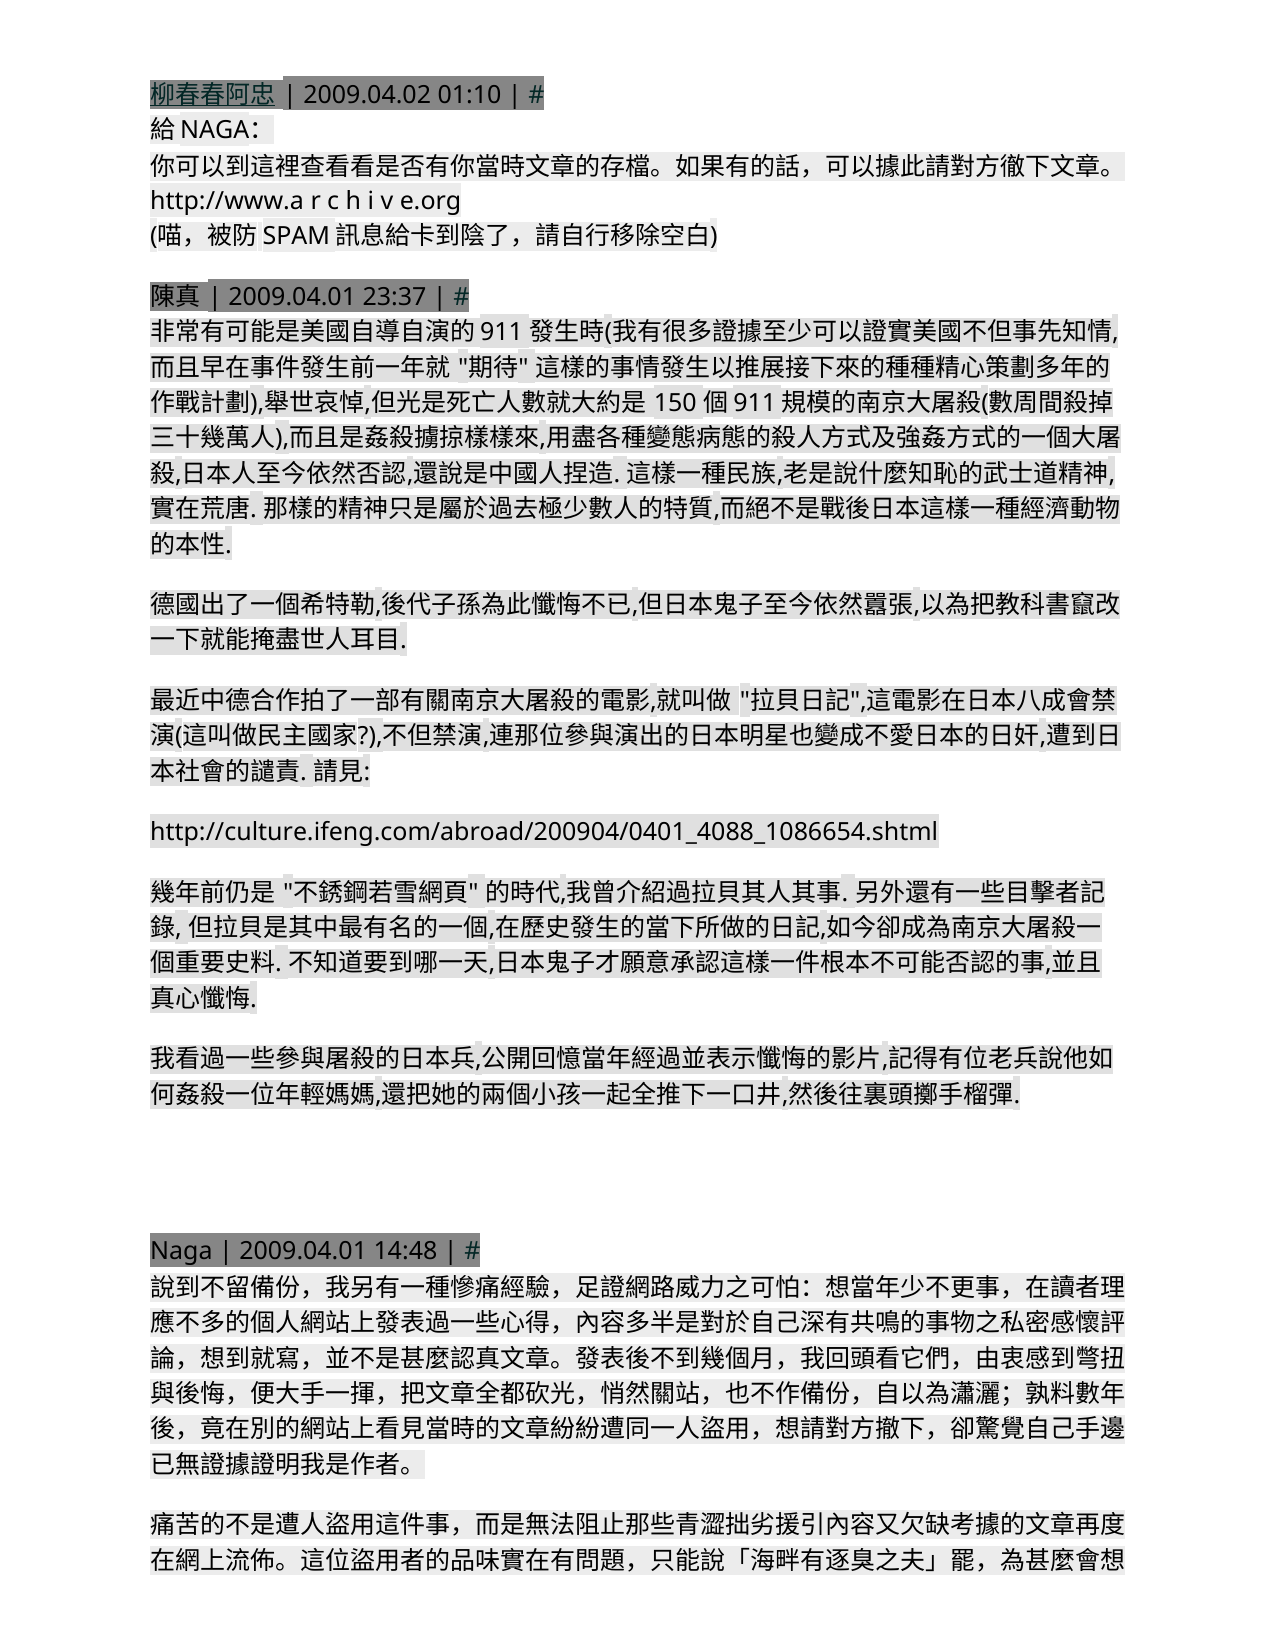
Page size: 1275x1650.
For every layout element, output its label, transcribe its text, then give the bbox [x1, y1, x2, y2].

text 幾年前仍是 "不銹鋼若雪網頁" 的時代,我曾介紹過拉貝其人其事. 另外還有一些目擊者記錄, 但拉貝是其中最有名的一個,在歷史發生的當下所做的日記,如今卻成為南京大屠殺一個重要史料. 不知道要到哪一天,日本鬼子才願意承認這樣一件根本不可能否認的事,並且真心懺悔. [150, 873, 1125, 1014]
text 最近中德合作拍了一部有關南京大屠殺的電影,就叫做 "拉貝日記",這電影在日本八成會禁演(這叫做民主國家?),不但禁演,連那位參與演出的日本明星也變成不愛日本的日奸,遭到日本社會的譴責. 請見: [150, 681, 1125, 787]
text Naga | 2009.04.01 14:48 | # [150, 1231, 1125, 1267]
text 說到不留備份，我另有一種慘痛經驗，足證網路威力之可怕：想當年少不更事，在讀者理應不多的個人網站上發表過一些心得，內容多半是對於自己深有共鳴的事物之私密感懷評論，想到就寫，並不是甚麼認真文章。發表後不到幾個月，我回頭看它們，由衷感到彆扭與後悔，便大手一揮，把文章全都砍光，悄然關站，也不作備份，自以為瀟灑；孰料數年後，竟在別的網站上看見當時的文章紛紛遭同一人盜用，想請對方撤下，卻驚覺自己手邊已無證據證明我是作者。 [150, 1267, 1125, 1479]
text 德國出了一個希特勒,後代子孫為此懺悔不已,但日本鬼子至今依然囂張,以為把教科書竄改一下就能掩盡世人耳目. [150, 585, 1125, 656]
text 非常有可能是美國自導自演的911 發生時(我有很多證據至少可以證實美國不但事先知情,而且早在事件發生前一年就 "期待" 這樣的事情發生以推展接下來的種種精心策劃多年的作戰計劃),舉世哀悼,但光是死亡人數就大約是 150 個911規模的南京大屠殺(數周間殺掉三十幾萬人),而且是姦殺擄掠樣樣來,用盡各種變態病態的殺人方式及強姦方式的一個大屠殺,日本人至今依然否認,還說是中國人捏造. 這樣一種民族,老是說什麼知恥的武士道精神,實在荒唐. 那樣的精神只是屬於過去極少數人的特質,而絕不是戰後日本這樣一種經濟動物的本性. [150, 312, 1125, 560]
text 柳春春阿忠 | 2009.04.02 01:10 | # [150, 75, 1125, 110]
text 給NAGA： 你可以到這裡查看看是否有你當時文章的存檔。如果有的話，可以據此請對方徹下文章。 http://www.a r c h i v e.org (喵，被防SPAM訊息給卡到陰了，請自行移除空白) [150, 110, 1125, 252]
text 我看過一些參與屠殺的日本兵,公開回憶當年經過並表示懺悔的影片,記得有位老兵說他如何姦殺一位年輕媽媽,還把她的兩個小孩一起全推下一口井,然後往裏頭擲手榴彈. [150, 1039, 1125, 1110]
text http://culture.ifeng.com/abroad/200904/0401_4088_1086654.shtml [150, 812, 1125, 848]
text 陳真 | 2009.04.01 23:37 | # [150, 277, 1125, 312]
text 痛苦的不是遭人盜用這件事，而是無法阻止那些青澀拙劣援引內容又欠缺考據的文章再度在網上流佈。這位盜用者的品味實在有問題，只能說「海畔有逐臭之夫」罷，為甚麼會想 [150, 1504, 1125, 1575]
